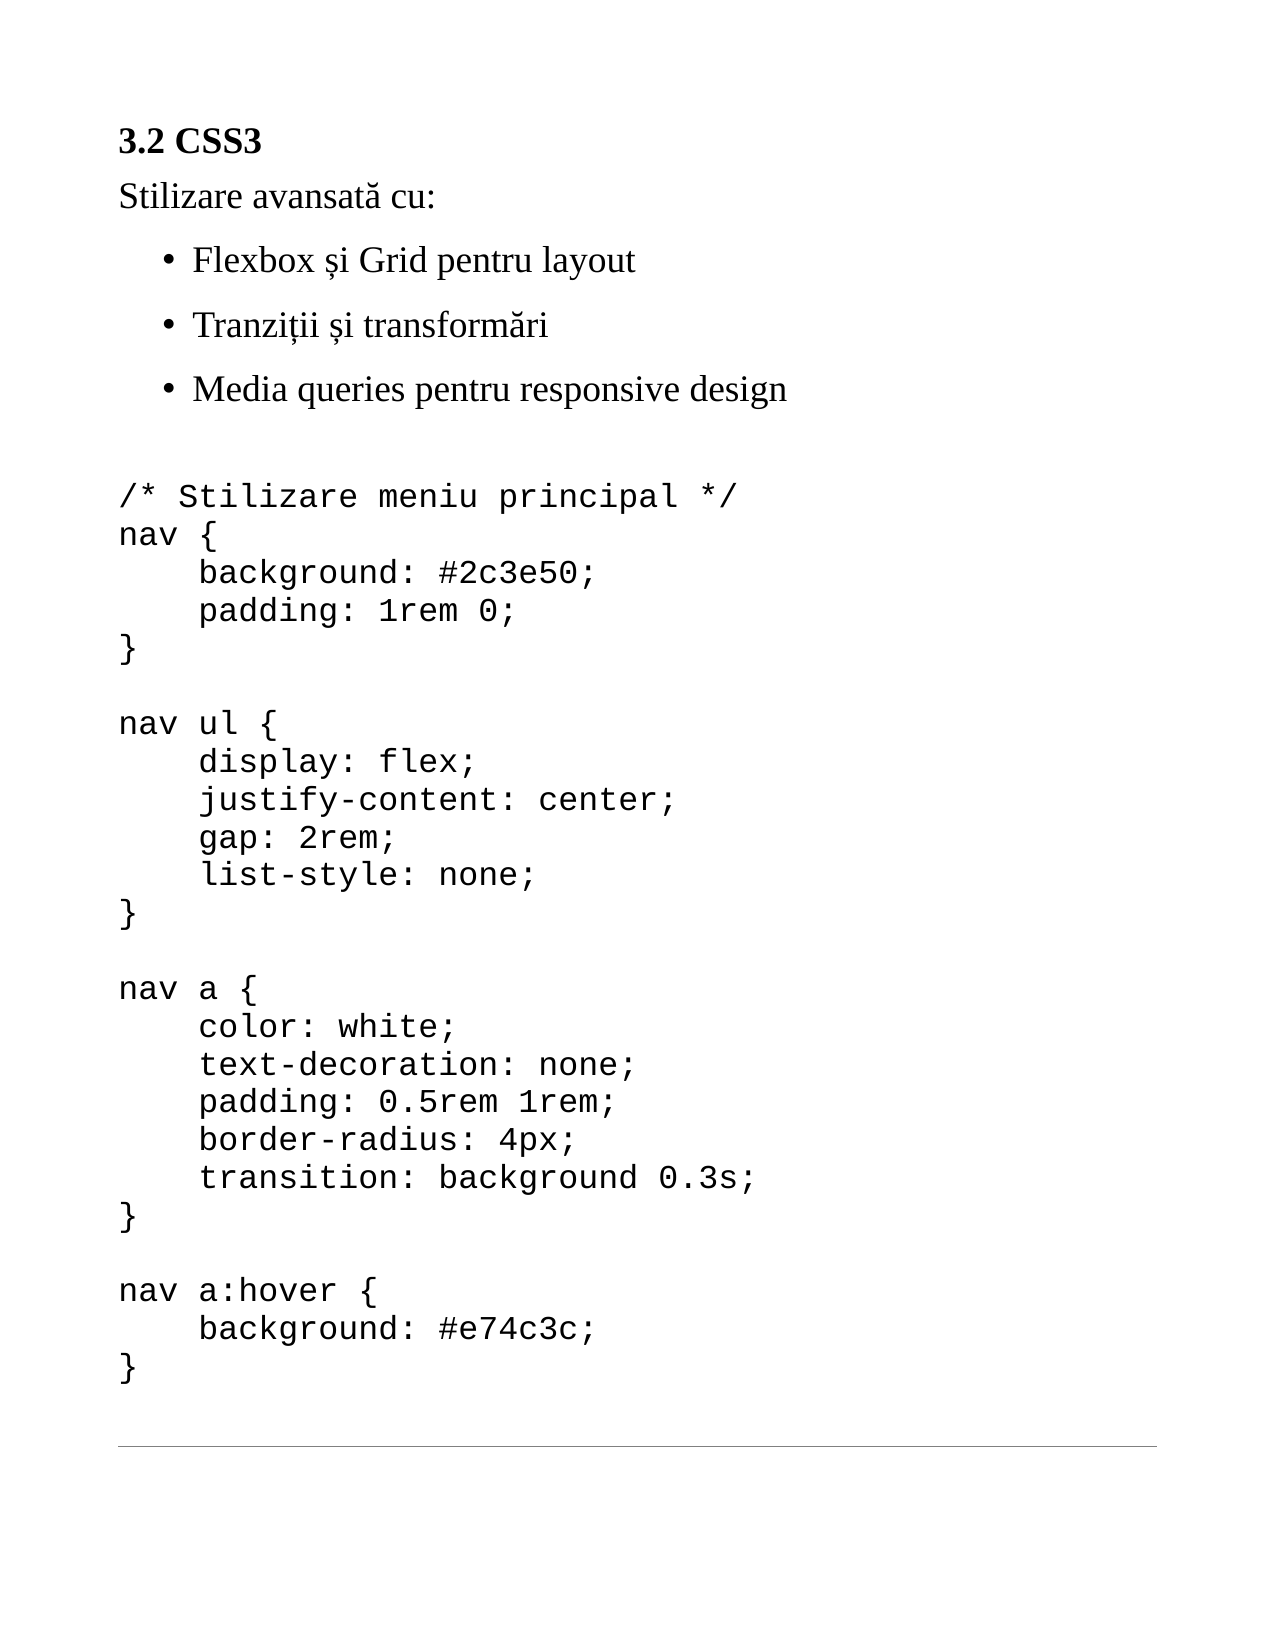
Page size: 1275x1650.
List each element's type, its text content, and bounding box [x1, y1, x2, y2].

text padding: 1rem 0; [118, 593, 1157, 631]
list Flexbox și Grid pentru layout [162, 238, 1157, 281]
text padding: 0.5rem 1rem; [118, 1085, 1157, 1123]
text nav a { [118, 972, 1157, 1009]
text /* Stilizare meniu principal */ [118, 480, 1157, 518]
text background: #e74c3c; [118, 1312, 1157, 1350]
text Stilizare avansată cu: [118, 174, 1157, 217]
text } [118, 1350, 1157, 1387]
text nav a:hover { [118, 1274, 1157, 1312]
text nav ul { [118, 707, 1157, 745]
text } [118, 1198, 1157, 1236]
subtitle 3.2 CSS3 [118, 118, 1157, 161]
text gap: 2rem; [118, 820, 1157, 858]
text nav { [118, 518, 1157, 556]
list Media queries pentru responsive design [162, 366, 1157, 409]
list Tranziții și transformări [162, 302, 1157, 345]
text list-style: none; [118, 858, 1157, 896]
text } [118, 631, 1157, 669]
text text-decoration: none; [118, 1047, 1157, 1085]
text justify-content: center; [118, 782, 1157, 820]
text } [118, 896, 1157, 934]
text display: flex; [118, 745, 1157, 782]
text background: #2c3e50; [118, 556, 1157, 593]
text transition: background 0.3s; [118, 1161, 1157, 1198]
text border-radius: 4px; [118, 1123, 1157, 1161]
text color: white; [118, 1009, 1157, 1047]
